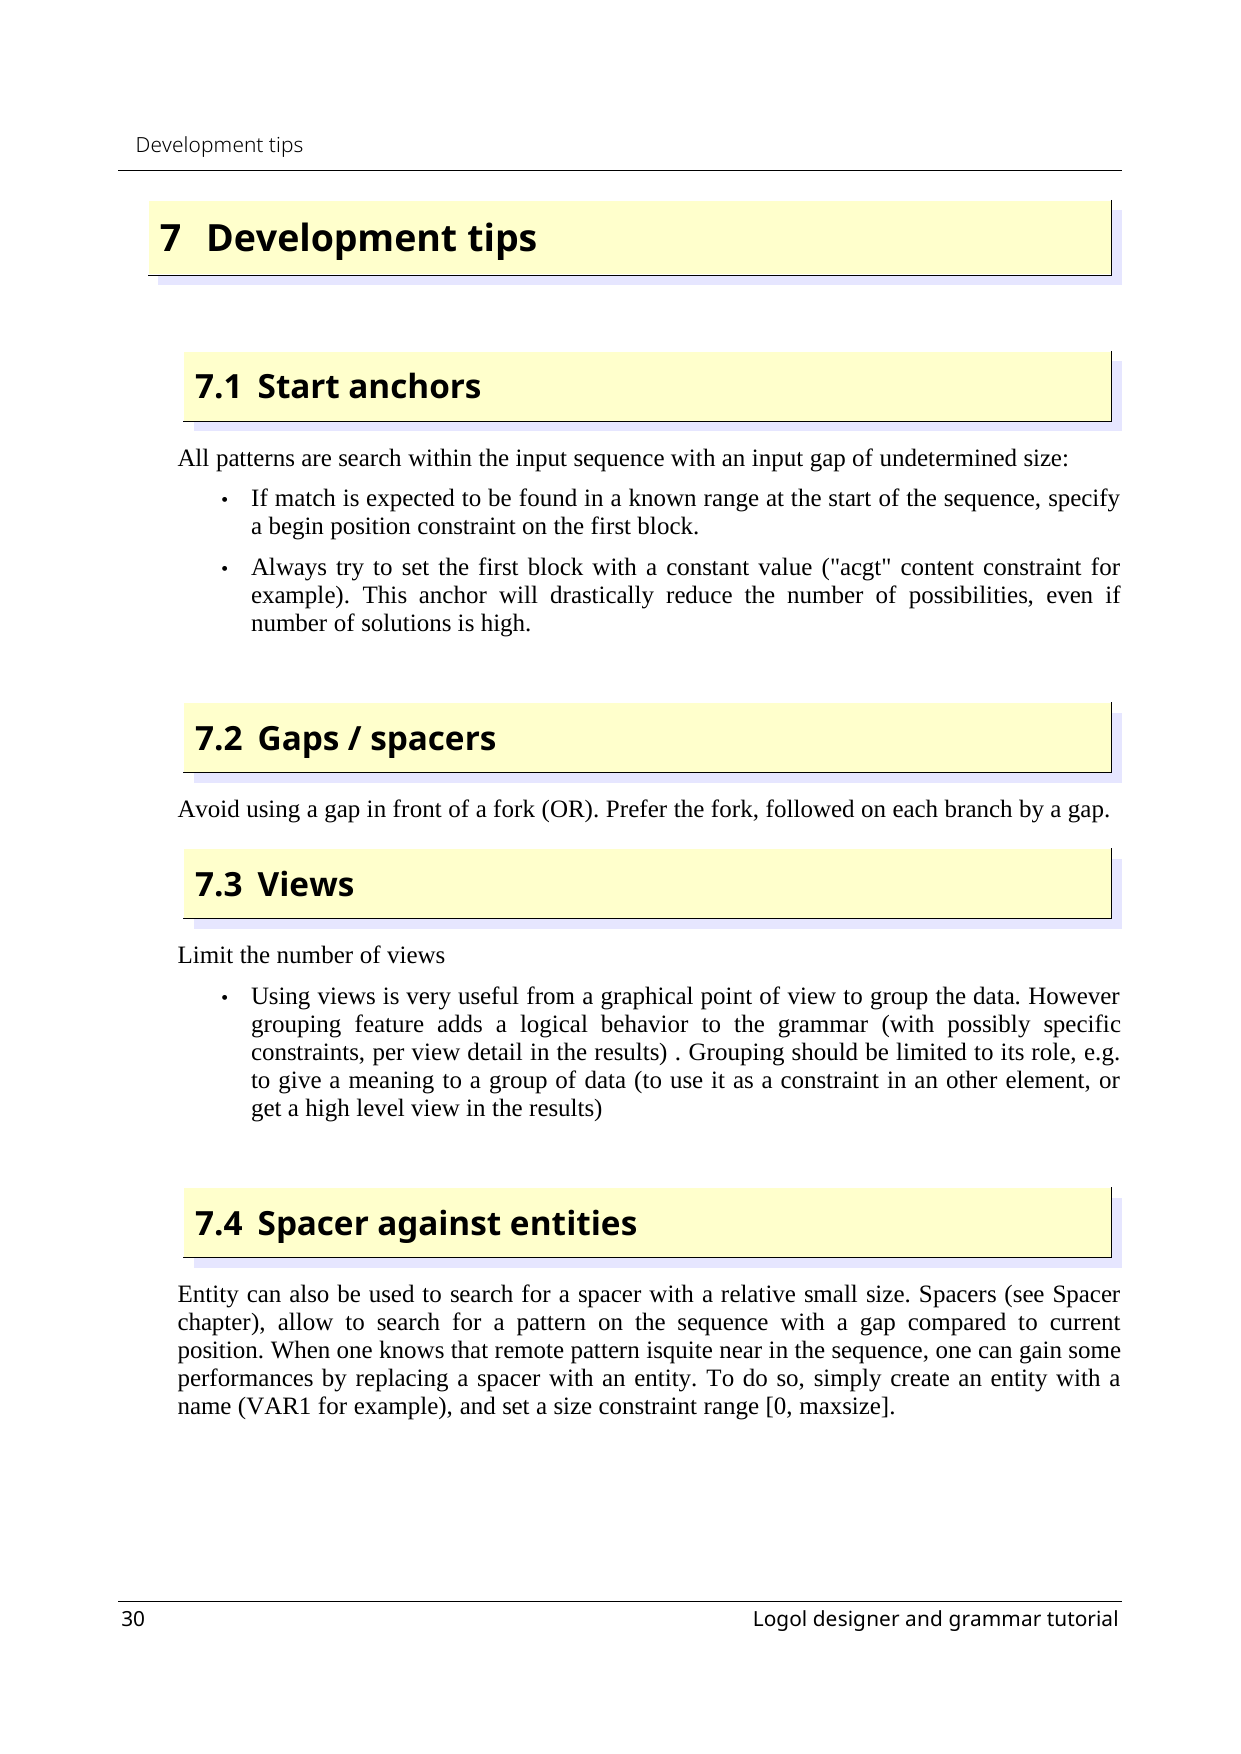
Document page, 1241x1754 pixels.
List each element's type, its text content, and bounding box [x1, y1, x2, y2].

text Entity can also be used to search for a spacer with a relative small size. Spacers (see Spacer chapter), allow to search for a pattern on the sequence with a gap compared to current position. When one knows that remote pattern isquite near in the sequence, one can gain some performances by replacing a spacer with an entity. To do so, simply create an entity with a name (VAR1 for example), and set a size constraint range [0, maxsize]. [177, 1280, 1122, 1420]
subtitle Views [184, 849, 1111, 918]
subtitle Start anchors [184, 352, 1111, 421]
text All patterns are search within the input sequence with an input gap of undetermined size: [177, 444, 1122, 472]
text Limit the number of views [177, 941, 1122, 969]
list If match is expected to be found in a known range at the start of the sequence, specify a begin position constraint on the first block. [221, 484, 1122, 540]
subtitle Gaps / spacers [184, 703, 1111, 772]
list Always try to set the first block with a constant value ("acgt" content constraint for example). This anchor will drastically reduce the number of possibilities, even if number of solutions is high. [221, 553, 1122, 637]
list Using views is very useful from a graphical point of view to group the data. However grouping feature adds a logical behavior to the grammar (with possibly specific constraints, per view detail in the results) . Grouping should be limited to its role, e.g. to give a meaning to a group of data (to use it as a constraint in an other element, or get a high level view in the results) [221, 982, 1122, 1122]
subtitle Development tips [149, 201, 1111, 274]
subtitle Spacer against entities [184, 1188, 1111, 1257]
text Avoid using a gap in front of a fork (OR). Prefer the fork, followed on each branch by a gap. [177, 795, 1122, 823]
